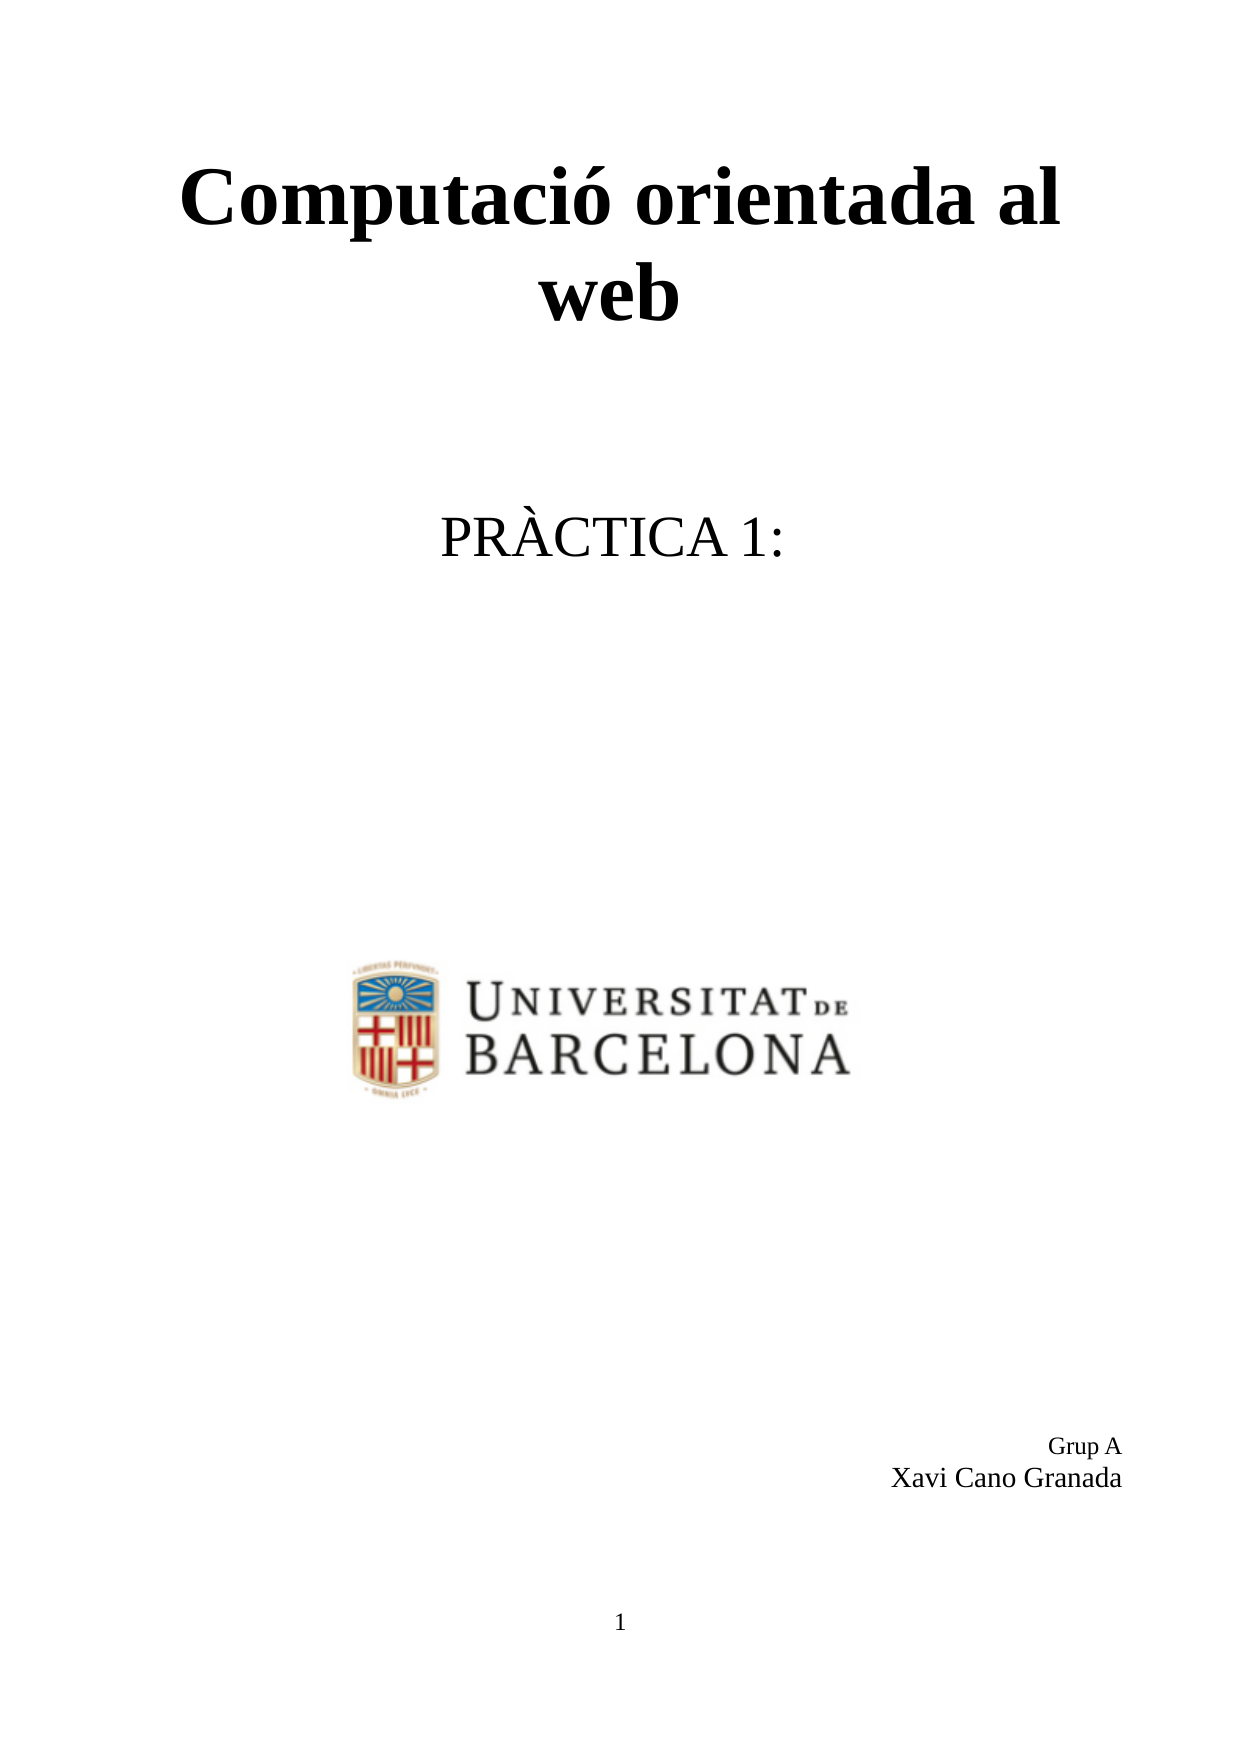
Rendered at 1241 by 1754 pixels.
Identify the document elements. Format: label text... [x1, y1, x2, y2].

text Xavi Cano Granada [118, 1460, 1122, 1493]
text Grup A [118, 1431, 1122, 1460]
picture [331, 929, 871, 1108]
text PRÀCTICA 1: [118, 501, 1122, 568]
text Computació orientada al web [118, 147, 1122, 338]
